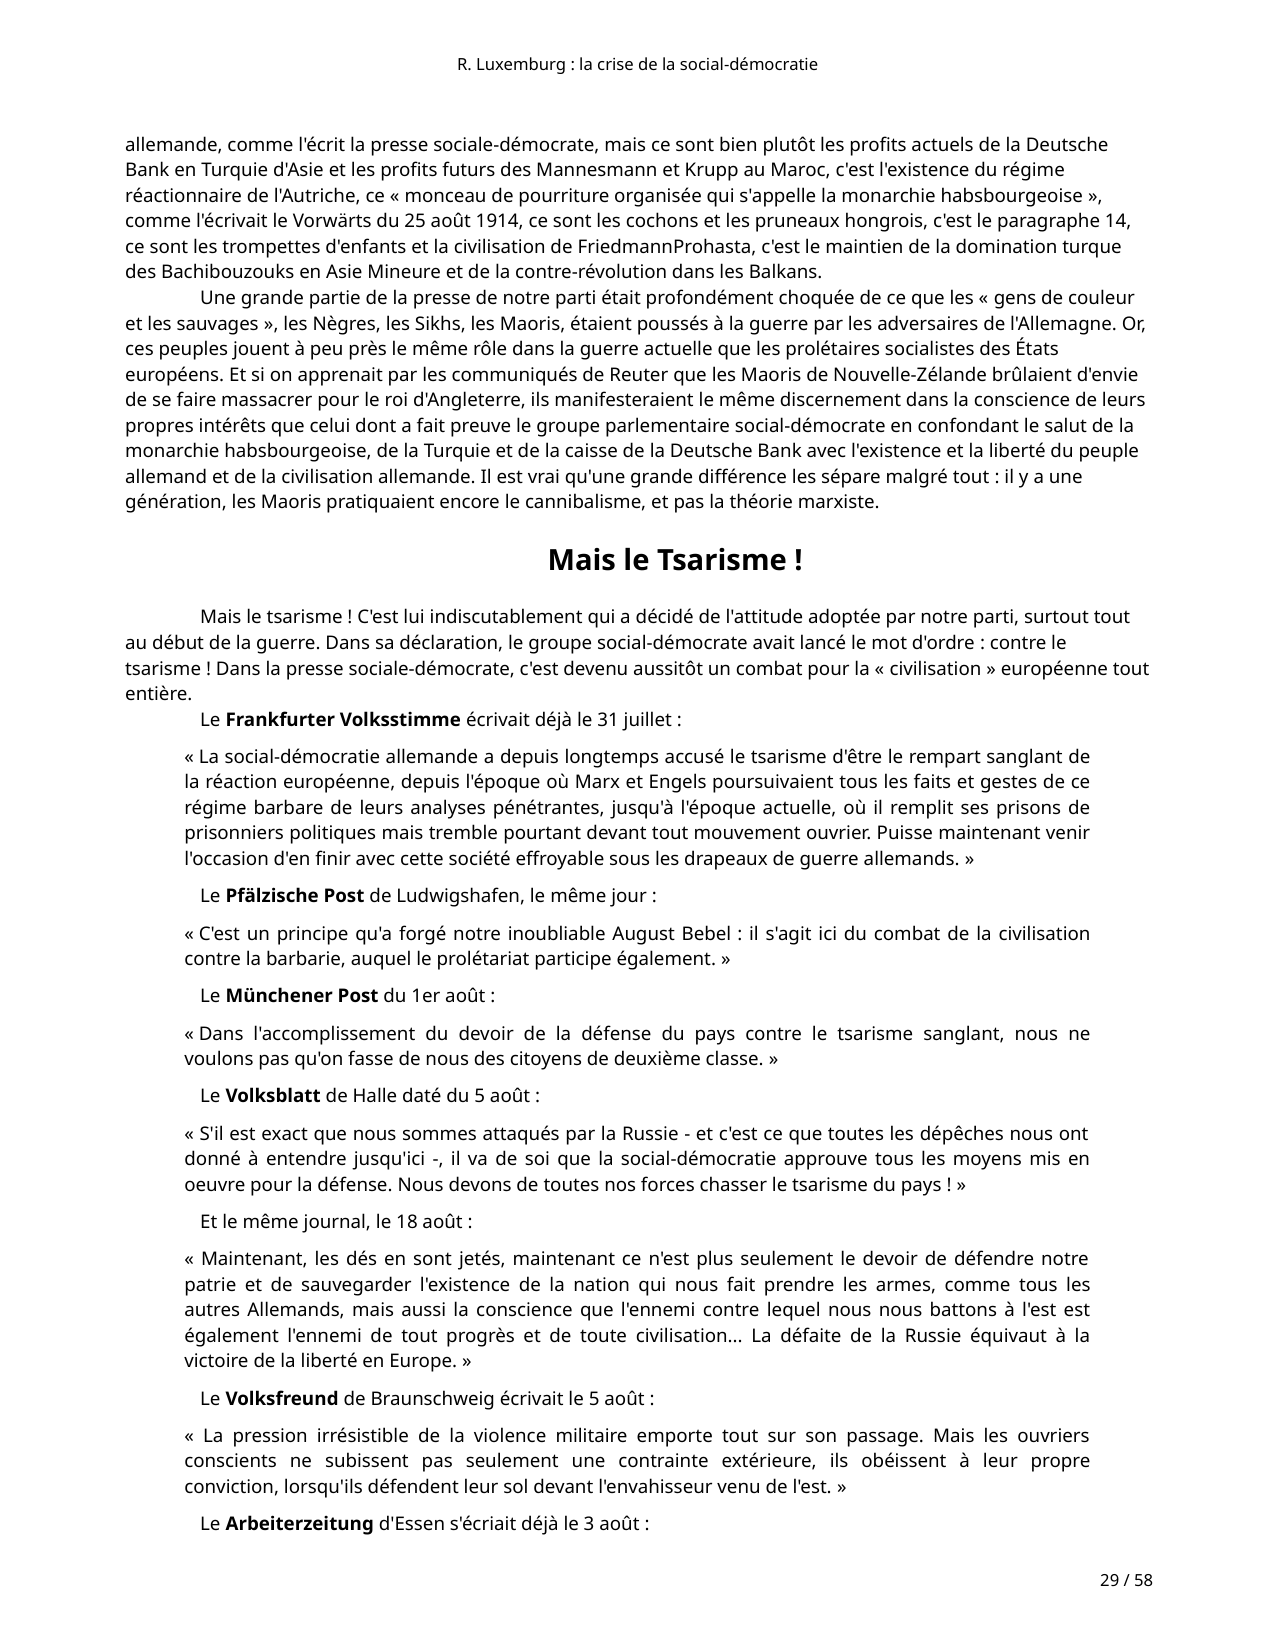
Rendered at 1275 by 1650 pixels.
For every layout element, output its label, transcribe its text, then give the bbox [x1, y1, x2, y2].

text « La social-démocratie allemande a depuis longtemps accusé le tsarisme d'être le rempart sanglant de la réaction européenne, depuis l'époque où Marx et Engels poursuivaient tous les faits et gestes de ce régime barbare de leurs analyses pénétrantes, jusqu'à l'époque actuelle, où il remplit ses prisons de prisonniers politiques mais tremble pourtant devant tout mouvement ouvrier. Puisse maintenant venir l'occasion d'en finir avec cette société effroyable sous les drapeaux de guerre allemands. » [184, 743, 1091, 871]
text Le Pfälzische Post de Ludwigshafen, le même jour : [125, 882, 1150, 908]
text Le Volksfreund de Braunschweig écrivait le 5 août : [125, 1385, 1150, 1411]
text Le Münchener Post du 1er août : [125, 983, 1150, 1008]
text « Dans l'accomplissement du devoir de la défense du pays contre le tsarisme sanglant, nous ne voulons pas qu'on fasse de nous des citoyens de deuxième classe. » [184, 1020, 1091, 1071]
text Mais le tsarisme ! C'est lui indiscutablement qui a décidé de l'attitude adoptée par notre parti, surtout tout au début de la guerre. Dans sa déclaration, le groupe social-démocrate avait lancé le mot d'ordre : contre le tsarisme ! Dans la presse sociale-démocrate, c'est devenu aussitôt un combat pour la « civilisation » européenne tout entière. [125, 604, 1150, 706]
text « C'est un principe qu'a forgé notre inoubliable August Bebel : il s'agit ici du combat de la civilisation contre la barbarie, auquel le prolétariat participe également. » [184, 920, 1091, 971]
subtitle Mais le Tsarisme ! [125, 539, 1150, 579]
text Le Frankfurter Volksstimme écrivait déjà le 31 juillet : [125, 706, 1150, 731]
text Et le même journal, le 18 août : [125, 1208, 1150, 1234]
text « Maintenant, les dés en sont jetés, maintenant ce n'est plus seulement le devoir de défendre notre patrie et de sauvegarder l'existence de la nation qui nous fait prendre les armes, comme tous les autres Allemands, mais aussi la conscience que l'ennemi contre lequel nous nous battons à l'est est également l'ennemi de tout progrès et de toute civilisation... La défaite de la Russie équivaut à la victoire de la liberté en Europe. » [184, 1246, 1091, 1373]
text Le Arbeiterzeitung d'Essen s'écriait déjà le 3 août : [125, 1511, 1150, 1536]
text « S'il est exact que nous sommes attaqués par la Russie - et c'est ce que toutes les dépêches nous ont donné à entendre jusqu'ici -, il va de soi que la social-démocratie approuve tous les moyens mis en oeuvre pour la défense. Nous devons de toutes nos forces chasser le tsarisme du pays ! » [184, 1120, 1091, 1197]
text « La pression irrésistible de la violence militaire emporte tout sur son passage. Mais les ouvriers conscients ne subissent pas seulement une contrainte extérieure, ils obéissent à leur propre conviction, lorsqu'ils défendent leur sol devant l'envahisseur venu de l'est. » [184, 1422, 1091, 1499]
text Une grande partie de la presse de notre parti était profondément choquée de ce que les « gens de couleur et les sauvages », les Nègres, les Sikhs, les Maoris, étaient poussés à la guerre par les adversaires de l'Allemagne. Or, ces peuples jouent à peu près le même rôle dans la guerre actuelle que les prolétaires socialistes des États européens. Et si on apprenait par les communiqués de Reuter que les Maoris de Nouvelle-Zélande brûlaient d'envie de se faire massacrer pour le roi d'Angleterre, ils manifesteraient le même discernement dans la conscience de leurs propres intérêts que celui dont a fait preuve le groupe parlementaire social-démocrate en confondant le salut de la monarchie habsbourgeoise, de la Turquie et de la caisse de la Deutsche Bank avec l'existence et la liberté du peuple allemand et de la civilisation allemande. Il est vrai qu'une grande différence les sépare malgré tout : il y a une génération, les Maoris pratiquaient encore le cannibalisme, et pas la théorie marxiste. [125, 284, 1150, 514]
text Le Volksblatt de Halle daté du 5 août : [125, 1083, 1150, 1108]
text allemande, comme l'écrit la presse sociale-démocrate, mais ce sont bien plutôt les profits actuels de la Deutsche Bank en Turquie d'Asie et les profits futurs des Mannesmann et Krupp au Maroc, c'est l'existence du régime réactionnaire de l'Autriche, ce « monceau de pourriture organisée qui s'appelle la monarchie habsbourgeoise », comme l'écrivait le Vorwärts du 25 août 1914, ce sont les cochons et les pruneaux hongrois, c'est le paragraphe 14, ce sont les trompettes d'enfants et la civilisation de FriedmannProhasta, c'est le maintien de la domination turque des Bachibouzouks en Asie Mineure et de la contre-révolution dans les Balkans. [125, 131, 1150, 284]
